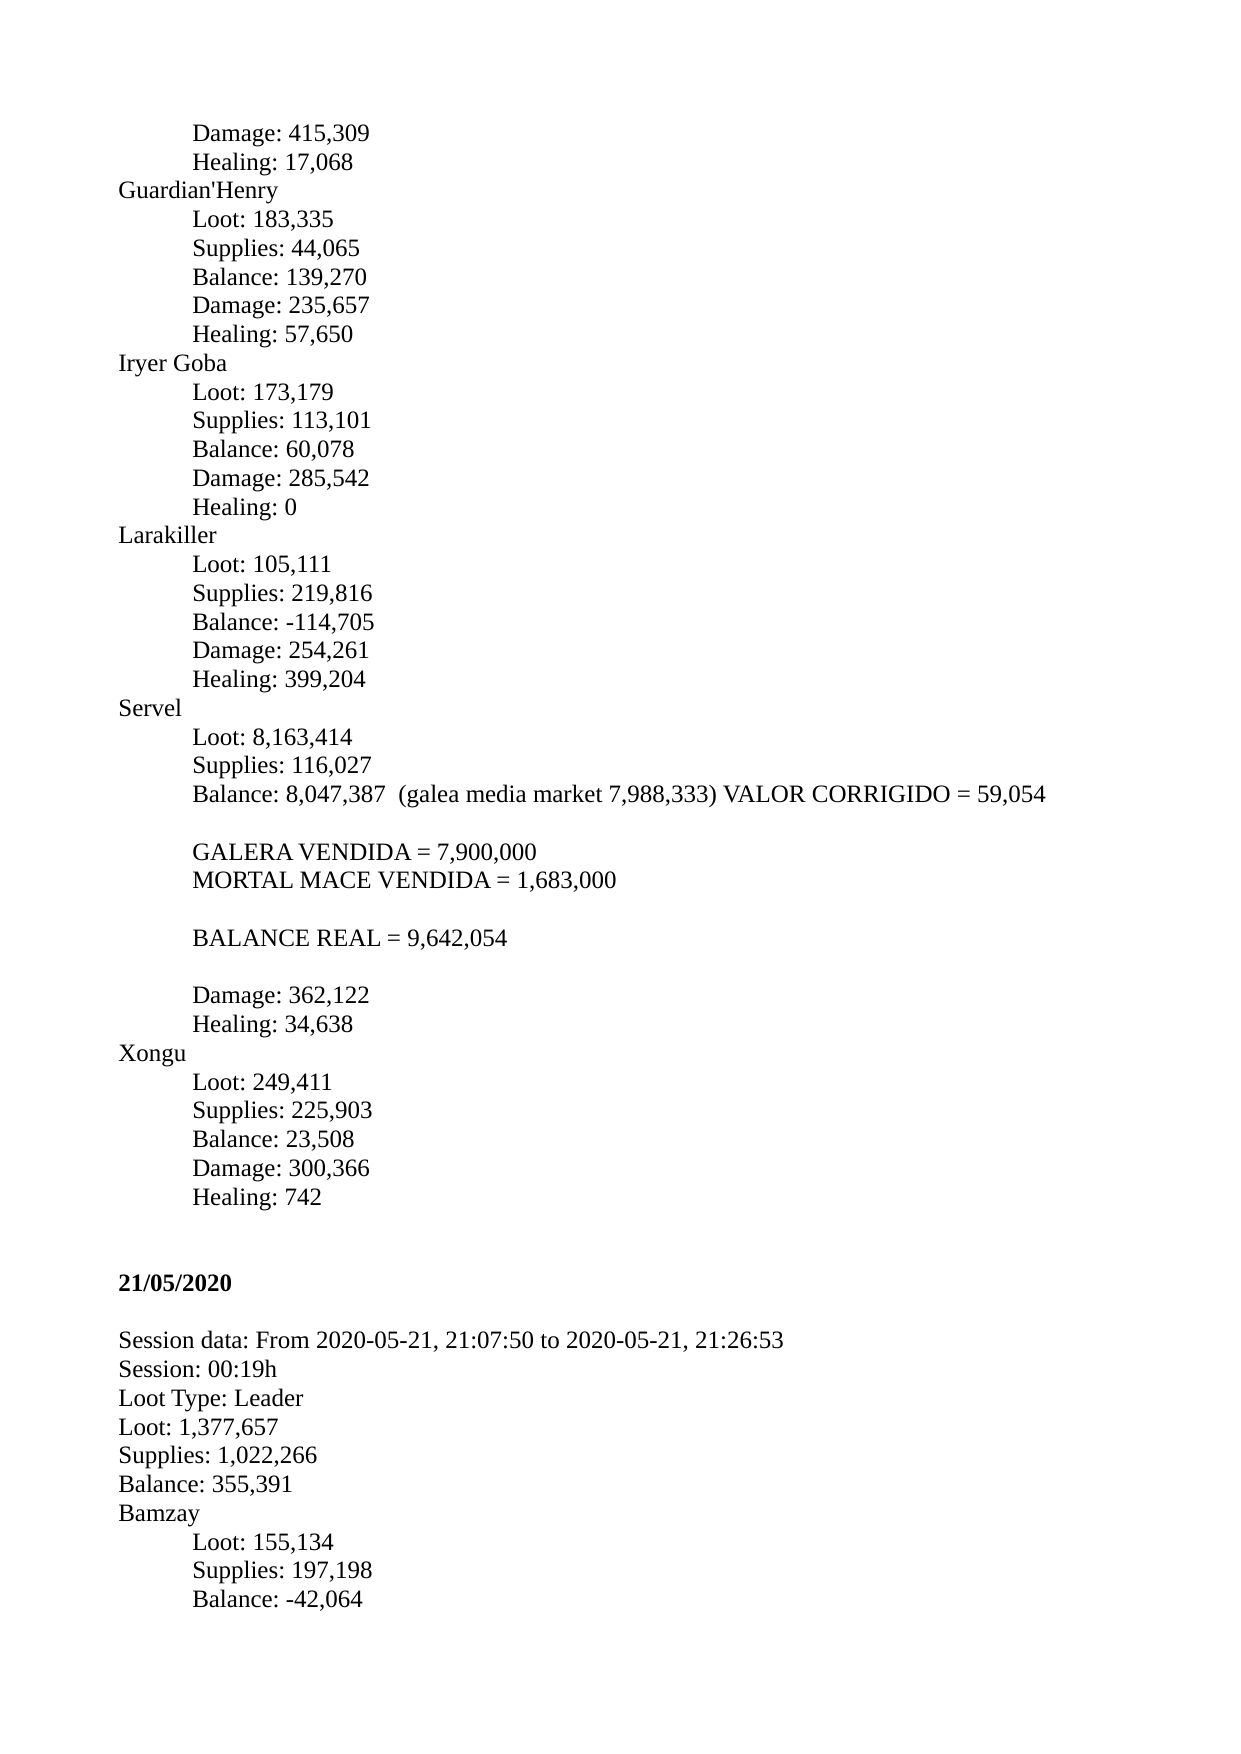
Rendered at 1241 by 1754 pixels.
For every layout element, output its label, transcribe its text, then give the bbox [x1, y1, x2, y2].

text Loot: 173,179 [118, 377, 1122, 406]
text Balance: -114,705 [118, 607, 1122, 636]
text BALANCE REAL = 9,642,054 [118, 923, 1122, 952]
text Damage: 235,657 [118, 291, 1122, 319]
text 21/05/2020 [118, 1268, 1122, 1297]
text Supplies: 116,027 [118, 751, 1122, 779]
text Balance: 23,508 [118, 1124, 1122, 1153]
text Balance: -42,064 [118, 1584, 1122, 1613]
text Healing: 0 [118, 492, 1122, 521]
text Loot: 183,335 [118, 204, 1122, 233]
text Loot: 105,111 [118, 549, 1122, 578]
text Guardian'Henry [118, 176, 1122, 204]
text Xongu [118, 1038, 1122, 1067]
text Loot: 155,134 [118, 1527, 1122, 1556]
text Session: 00:19h [118, 1354, 1122, 1383]
text Healing: 57,650 [118, 319, 1122, 348]
text Healing: 17,068 [118, 147, 1122, 176]
text Larakiller [118, 521, 1122, 549]
text Damage: 362,122 [118, 981, 1122, 1009]
text Session data: From 2020-05-21, 21:07:50 to 2020-05-21, 21:26:53 [118, 1326, 1122, 1354]
text Loot: 8,163,414 [118, 722, 1122, 751]
text Iryer Goba [118, 348, 1122, 377]
text Balance: 8,047,387 (galea media market 7,988,333) VALOR CORRIGIDO = 59,054 [118, 779, 1122, 808]
text MORTAL MACE VENDIDA = 1,683,000 [118, 866, 1122, 894]
text Balance: 355,391 [118, 1469, 1122, 1498]
text GALERA VENDIDA = 7,900,000 [118, 837, 1122, 866]
text Servel [118, 693, 1122, 722]
text Damage: 285,542 [118, 463, 1122, 492]
text Supplies: 225,903 [118, 1096, 1122, 1124]
text Supplies: 44,065 [118, 233, 1122, 262]
text Damage: 415,309 [118, 118, 1122, 147]
text Balance: 139,270 [118, 262, 1122, 291]
text Healing: 34,638 [118, 1009, 1122, 1038]
text Supplies: 113,101 [118, 406, 1122, 434]
text Supplies: 1,022,266 [118, 1441, 1122, 1469]
text Healing: 742 [118, 1182, 1122, 1211]
text Loot Type: Leader [118, 1383, 1122, 1412]
text Healing: 399,204 [118, 664, 1122, 693]
text Damage: 254,261 [118, 636, 1122, 664]
text Bamzay [118, 1498, 1122, 1527]
text Supplies: 197,198 [118, 1556, 1122, 1584]
text Loot: 1,377,657 [118, 1412, 1122, 1441]
text Supplies: 219,816 [118, 578, 1122, 607]
text Damage: 300,366 [118, 1153, 1122, 1182]
text Loot: 249,411 [118, 1067, 1122, 1096]
text Balance: 60,078 [118, 434, 1122, 463]
